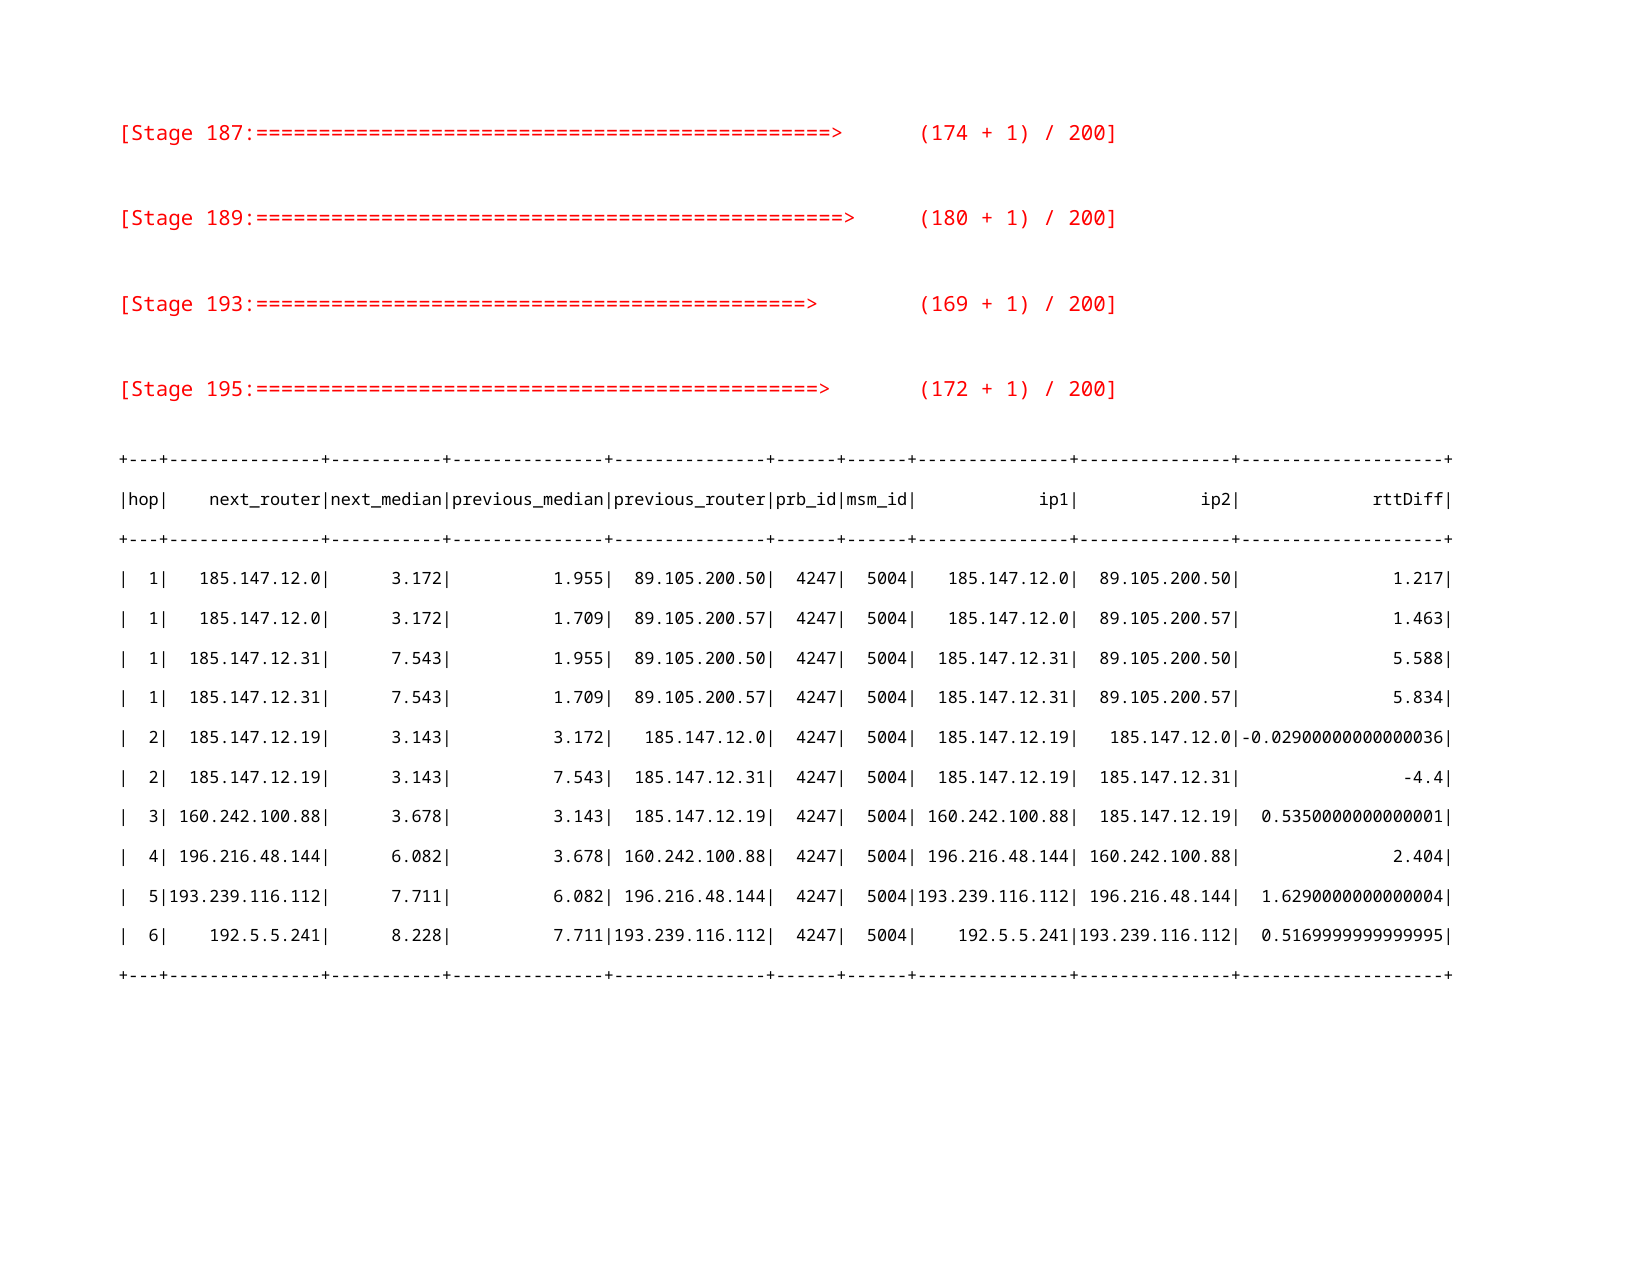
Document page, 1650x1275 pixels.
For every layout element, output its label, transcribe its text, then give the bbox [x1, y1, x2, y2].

text | 3| 160.242.100.88| 3.678| 3.143| 185.147.12.19| 4247| 5004| 160.242.100.88| 185.147.12.19| 0.5350000000000001| [118, 788, 1532, 828]
text | 1| 185.147.12.31| 7.543| 1.709| 89.105.200.57| 4247| 5004| 185.147.12.31| 89.105.200.57| 5.834| [118, 669, 1532, 709]
text [Stage 193:============================================> (169 + 1) / 200] [118, 289, 1532, 317]
text [Stage 189:===============================================> (180 + 1) / 200] [118, 203, 1532, 232]
text | 2| 185.147.12.19| 3.143| 7.543| 185.147.12.31| 4247| 5004| 185.147.12.19| 185.147.12.31| -4.4| [118, 748, 1532, 788]
text [Stage 187:==============================================> (174 + 1) / 200] [118, 118, 1532, 147]
text | 6| 192.5.5.241| 8.228| 7.711|193.239.116.112| 4247| 5004| 192.5.5.241|193.239.116.112| 0.5169999999999995| [118, 907, 1532, 947]
text +---+---------------+-----------+---------------+---------------+------+------+---------------+---------------+--------------------+ [118, 510, 1532, 550]
text [Stage 195:=============================================> (172 + 1) / 200] [118, 374, 1532, 402]
text | 4| 196.216.48.144| 6.082| 3.678| 160.242.100.88| 4247| 5004| 196.216.48.144| 160.242.100.88| 2.404| [118, 828, 1532, 867]
text | 5|193.239.116.112| 7.711| 6.082| 196.216.48.144| 4247| 5004|193.239.116.112| 196.216.48.144| 1.6290000000000004| [118, 867, 1532, 907]
text +---+---------------+-----------+---------------+---------------+------+------+---------------+---------------+--------------------+ [118, 947, 1532, 987]
text +---+---------------+-----------+---------------+---------------+------+------+---------------+---------------+--------------------+ [118, 431, 1532, 471]
text | 1| 185.147.12.0| 3.172| 1.955| 89.105.200.50| 4247| 5004| 185.147.12.0| 89.105.200.50| 1.217| [118, 550, 1532, 590]
text | 2| 185.147.12.19| 3.143| 3.172| 185.147.12.0| 4247| 5004| 185.147.12.19| 185.147.12.0|-0.02900000000000036| [118, 709, 1532, 748]
text | 1| 185.147.12.0| 3.172| 1.709| 89.105.200.57| 4247| 5004| 185.147.12.0| 89.105.200.57| 1.463| [118, 590, 1532, 629]
text | 1| 185.147.12.31| 7.543| 1.955| 89.105.200.50| 4247| 5004| 185.147.12.31| 89.105.200.50| 5.588| [118, 629, 1532, 669]
text |hop| next_router|next_median|previous_median|previous_router|prb_id|msm_id| ip1| ip2| rttDiff| [118, 471, 1532, 510]
